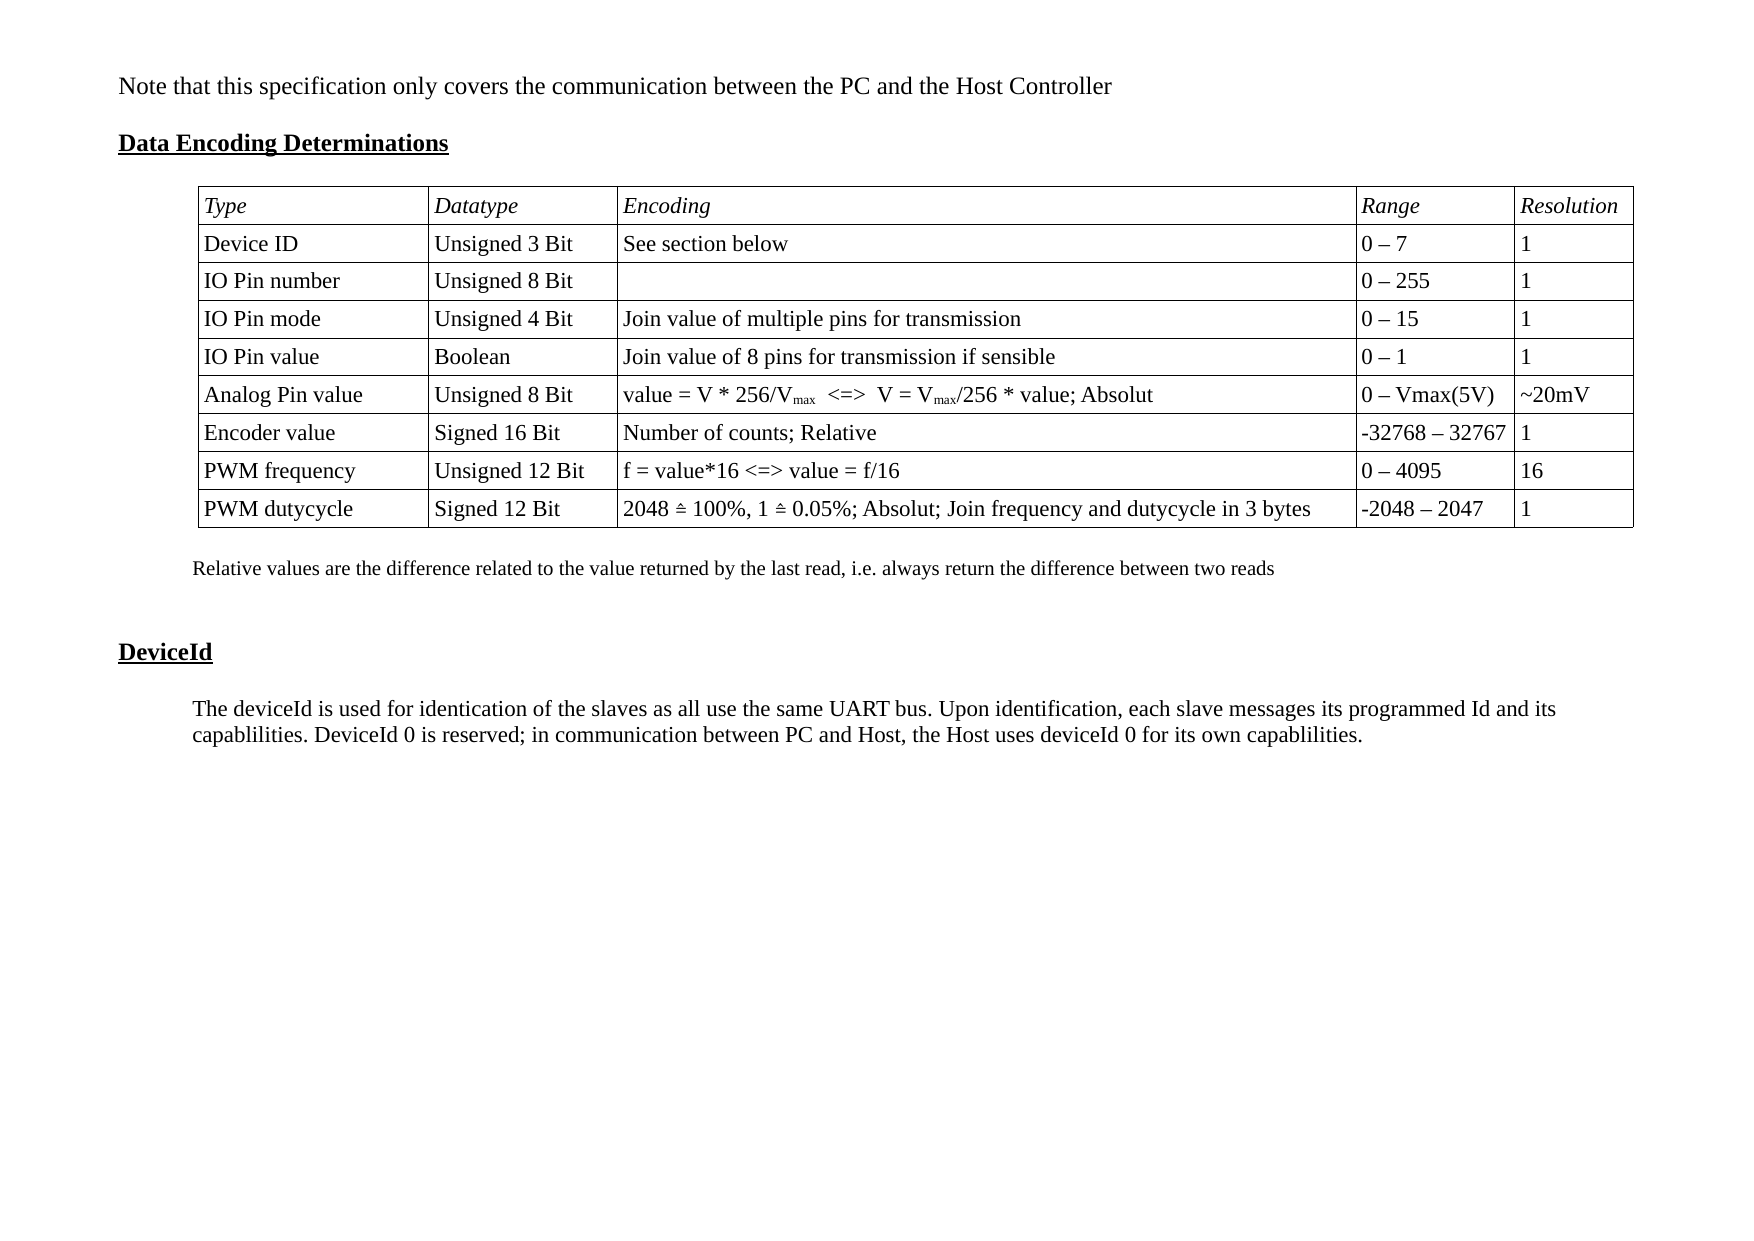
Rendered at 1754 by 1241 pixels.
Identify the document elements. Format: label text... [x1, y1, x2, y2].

text Data Encoding Determinations [118, 128, 1636, 157]
table_cell Unsigned 8 Bit [429, 263, 617, 299]
table_header Encoding [618, 187, 1356, 224]
table_cell See section below [618, 225, 1356, 262]
table_cell Signed 12 Bit [429, 490, 617, 527]
table_header Resolution [1515, 187, 1633, 224]
text DeviceId [118, 637, 1636, 666]
table_cell Unsigned 12 Bit [429, 452, 617, 489]
table_header Range [1357, 187, 1514, 224]
table_cell Unsigned 3 Bit [429, 225, 617, 262]
table_cell 0 – 7 [1357, 225, 1514, 262]
table_cell 1 [1515, 414, 1633, 451]
table_header Type [199, 187, 428, 224]
table_cell 0 – 1 [1357, 339, 1514, 375]
table_cell Join value of 8 pins for transmission if sensible [618, 339, 1356, 375]
table_cell Unsigned 4 Bit [429, 301, 617, 337]
table_cell 0 – 255 [1357, 263, 1514, 299]
table_cell Unsigned 8 Bit [429, 376, 617, 413]
table_cell 1 [1515, 225, 1633, 262]
table_cell IO Pin number [199, 263, 428, 299]
table_cell PWM dutycycle [199, 490, 428, 527]
table_cell Encoder value [199, 414, 428, 451]
table_cell 1 [1515, 490, 1633, 527]
table_cell 1 [1515, 263, 1633, 299]
table_cell 1 [1515, 339, 1633, 375]
text The deviceId is used for identication of the slaves as all use the same UART bus. Upon identification, each slave messages its programmed Id and its capablilities. DeviceId 0 is reserved; in communication between PC and Host, the Host uses deviceId 0 for its own capablilities. [192, 695, 1636, 748]
table_cell [618, 263, 1356, 299]
table_cell 1 [1515, 301, 1633, 337]
table_cell -32768 – 32767 [1357, 414, 1514, 451]
table_cell 0 – Vmax(5V) [1357, 376, 1514, 413]
table_cell Number of counts; Relative [618, 414, 1356, 451]
table_cell IO Pin value [199, 339, 428, 375]
table_cell PWM frequency [199, 452, 428, 489]
table_cell 0 – 15 [1357, 301, 1514, 337]
table_cell Signed 16 Bit [429, 414, 617, 451]
table_cell -2048 – 2047 [1357, 490, 1514, 527]
table_cell 16 [1515, 452, 1633, 489]
table_cell 2048 ≙ 100%, 1 ≙ 0.05%; Absolut; Join frequency and dutycycle in 3 bytes [618, 490, 1356, 527]
text Note that this specification only covers the communication between the PC and the Host Controller [118, 71, 1636, 99]
table_cell Analog Pin value [199, 376, 428, 413]
table_header Datatype [429, 187, 617, 224]
text Relative values are the difference related to the value returned by the last read, i.e. always return the difference between two reads [118, 556, 1636, 580]
table_cell IO Pin mode [199, 301, 428, 337]
table_cell ~20mV [1515, 376, 1633, 413]
table_cell f = value*16 <=> value = f/16 [618, 452, 1356, 489]
table_cell 0 – 4095 [1357, 452, 1514, 489]
table_cell Join value of multiple pins for transmission [618, 301, 1356, 337]
table_cell Boolean [429, 339, 617, 375]
table_cell value = V * 256/Vmax <=> V = Vmax/256 * value; Absolut [618, 376, 1356, 413]
table_cell Device ID [199, 225, 428, 262]
